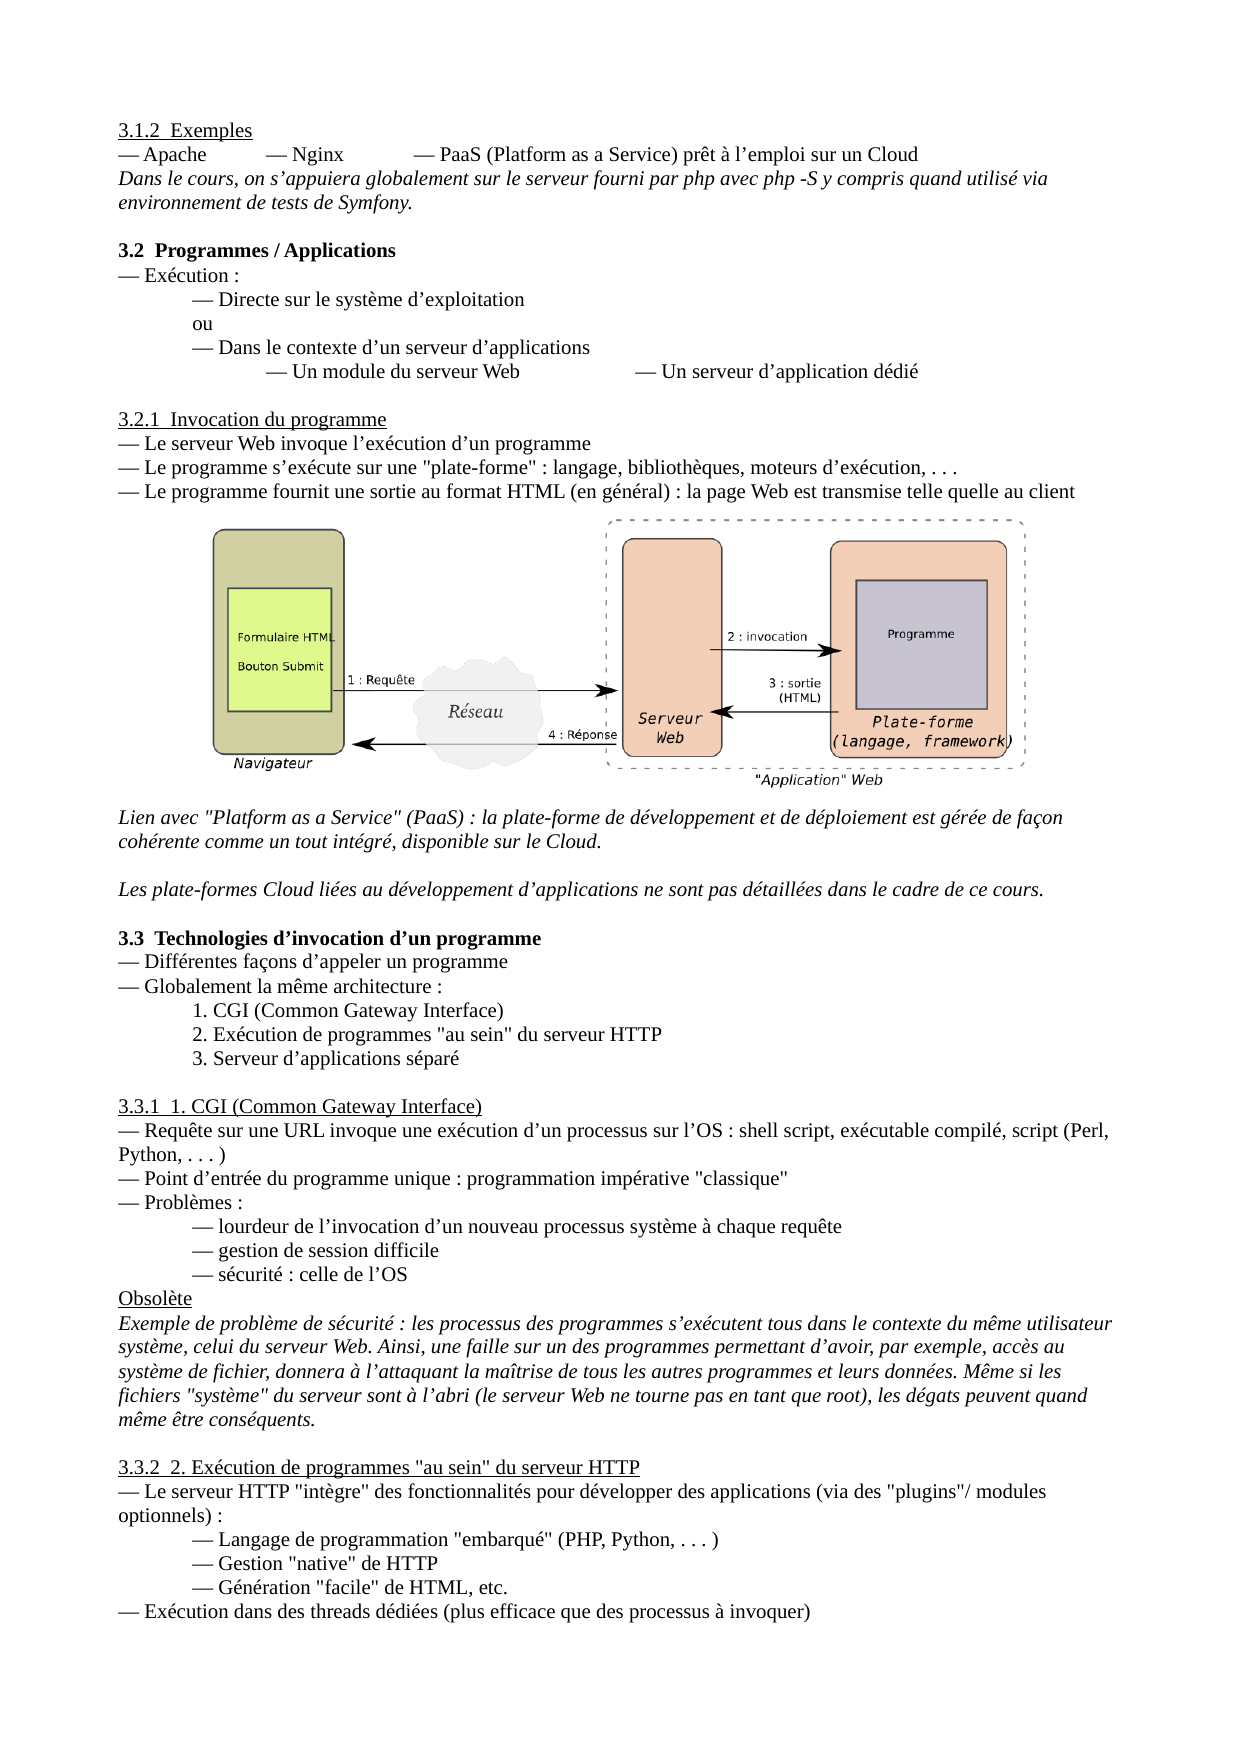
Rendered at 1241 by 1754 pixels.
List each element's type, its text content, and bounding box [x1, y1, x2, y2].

text — Gestion "native" de HTTP [118, 1551, 1122, 1575]
text 3.1.2 Exemples [118, 118, 1122, 142]
text 3.3.1 1. CGI (Common Gateway Interface) [118, 1094, 1122, 1118]
text — Le programme s’exécute sur une "plate-forme" : langage, bibliothèques, moteurs d’exécution, . . . [118, 455, 1122, 479]
text Dans le cours, on s’appuiera globalement sur le serveur fourni par php avec php -S y compris quand utilisé via environnement de tests de Symfony. [118, 166, 1122, 214]
text 3.3 Technologies d’invocation d’un programme [118, 925, 1122, 949]
text — Exécution : [118, 262, 1122, 287]
text 3. Serveur d’applications séparé [118, 1046, 1122, 1070]
text — Apache — Nginx — PaaS (Platform as a Service) prêt à l’emploi sur un Cloud [118, 142, 1122, 166]
text — Un module du serveur Web — Un serveur d’application dédié [118, 359, 1122, 383]
text ou [118, 311, 1122, 335]
text — Directe sur le système d’exploitation [118, 287, 1122, 311]
text — Langage de programmation "embarqué" (PHP, Python, . . . ) [118, 1527, 1122, 1551]
text — Différentes façons d’appeler un programme [118, 949, 1122, 973]
picture [193, 503, 1047, 806]
text — sécurité : celle de l’OS [118, 1262, 1122, 1286]
text — Exécution dans des threads dédiées (plus efficace que des processus à invoquer) [118, 1599, 1122, 1623]
text — Dans le contexte d’un serveur d’applications [118, 335, 1122, 359]
text 3.3.2 2. Exécution de programmes "au sein" du serveur HTTP [118, 1455, 1122, 1479]
text — Le serveur Web invoque l’exécution d’un programme [118, 431, 1122, 455]
text — Requête sur une URL invoque une exécution d’un processus sur l’OS : shell script, exécutable compilé, script (Perl, Python, . . . ) [118, 1118, 1122, 1166]
text 3.2 Programmes / Applications [118, 238, 1122, 262]
text Obsolète [118, 1286, 1122, 1310]
text — gestion de session difficile [118, 1238, 1122, 1262]
text — lourdeur de l’invocation d’un nouveau processus système à chaque requête [118, 1214, 1122, 1238]
text — Le programme fournit une sortie au format HTML (en général) : la page Web est transmise telle quelle au client [118, 479, 1122, 503]
text — Le serveur HTTP "intègre" des fonctionnalités pour développer des applications (via des "plugins"/ modules optionnels) : [118, 1479, 1122, 1527]
text Exemple de problème de sécurité : les processus des programmes s’exécutent tous dans le contexte du même utilisateur système, celui du serveur Web. Ainsi, une faille sur un des programmes permettant d’avoir, par exemple, accès au système de fichier, donnera à l’attaquant la maîtrise de tous les autres programmes et leurs données. Même si les fichiers "système" du serveur sont à l’abri (le serveur Web ne tourne pas en tant que root), les dégats peuvent quand même être conséquents. [118, 1310, 1122, 1431]
text 3.2.1 Invocation du programme [118, 407, 1122, 431]
text — Problèmes : [118, 1190, 1122, 1214]
text Les plate-formes Cloud liées au développement d’applications ne sont pas détaillées dans le cadre de ce cours. [118, 877, 1122, 901]
text Lien avec "Platform as a Service" (PaaS) : la plate-forme de développement et de déploiement est gérée de façon cohérente comme un tout intégré, disponible sur le Cloud. [118, 503, 1122, 853]
text — Point d’entrée du programme unique : programmation impérative "classique" [118, 1166, 1122, 1190]
text 1. CGI (Common Gateway Interface) [118, 998, 1122, 1022]
text — Globalement la même architecture : [118, 973, 1122, 998]
text — Génération "facile" de HTML, etc. [118, 1575, 1122, 1599]
text 2. Exécution de programmes "au sein" du serveur HTTP [118, 1022, 1122, 1046]
